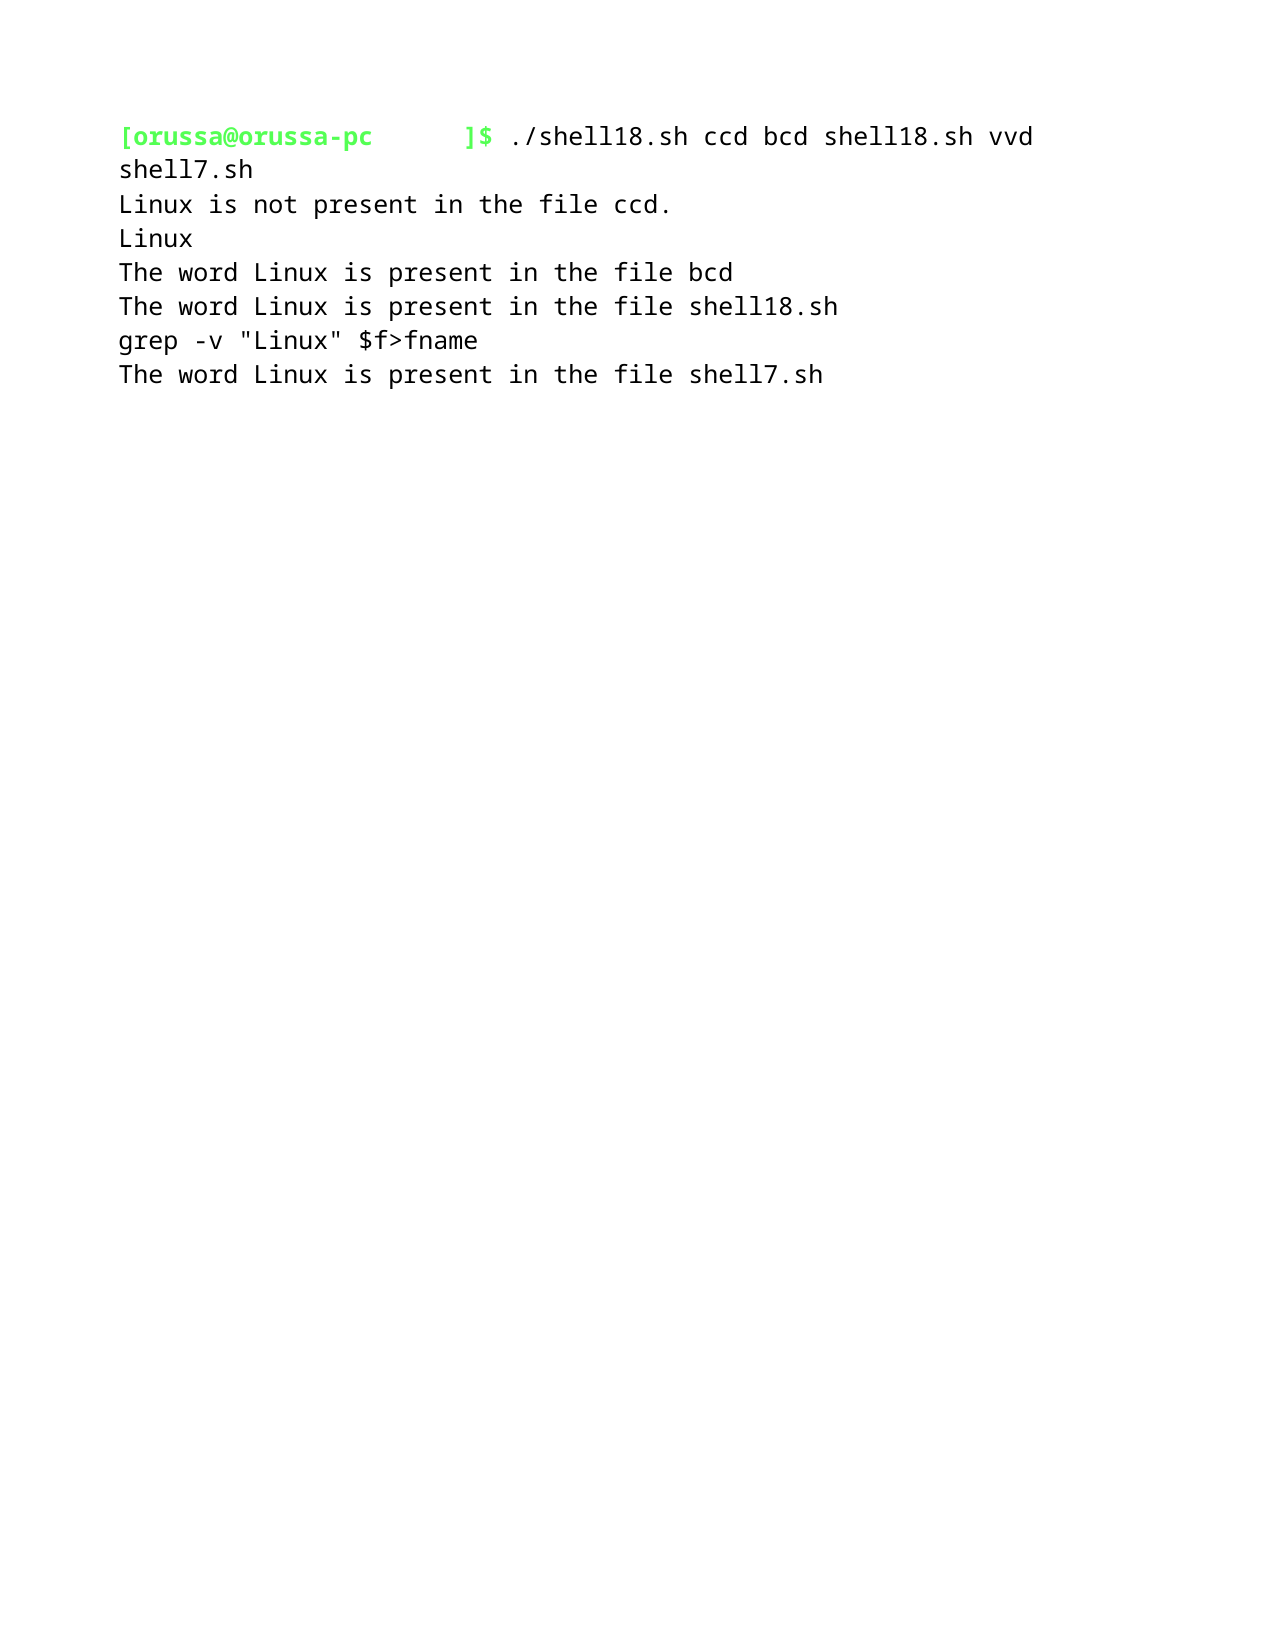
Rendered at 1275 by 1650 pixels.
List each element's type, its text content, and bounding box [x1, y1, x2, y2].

text [orussa@orussa-pc Linux]$ ./shell18.sh ccd bcd shell18.sh vvd shell7.sh Linux is not present in the file ccd. Linux The word Linux is present in the file bcd The word Linux is present in the file shell18.sh grep -v "Linux" $f>fname The word Linux is present in the file shell7.sh [118, 118, 1157, 476]
